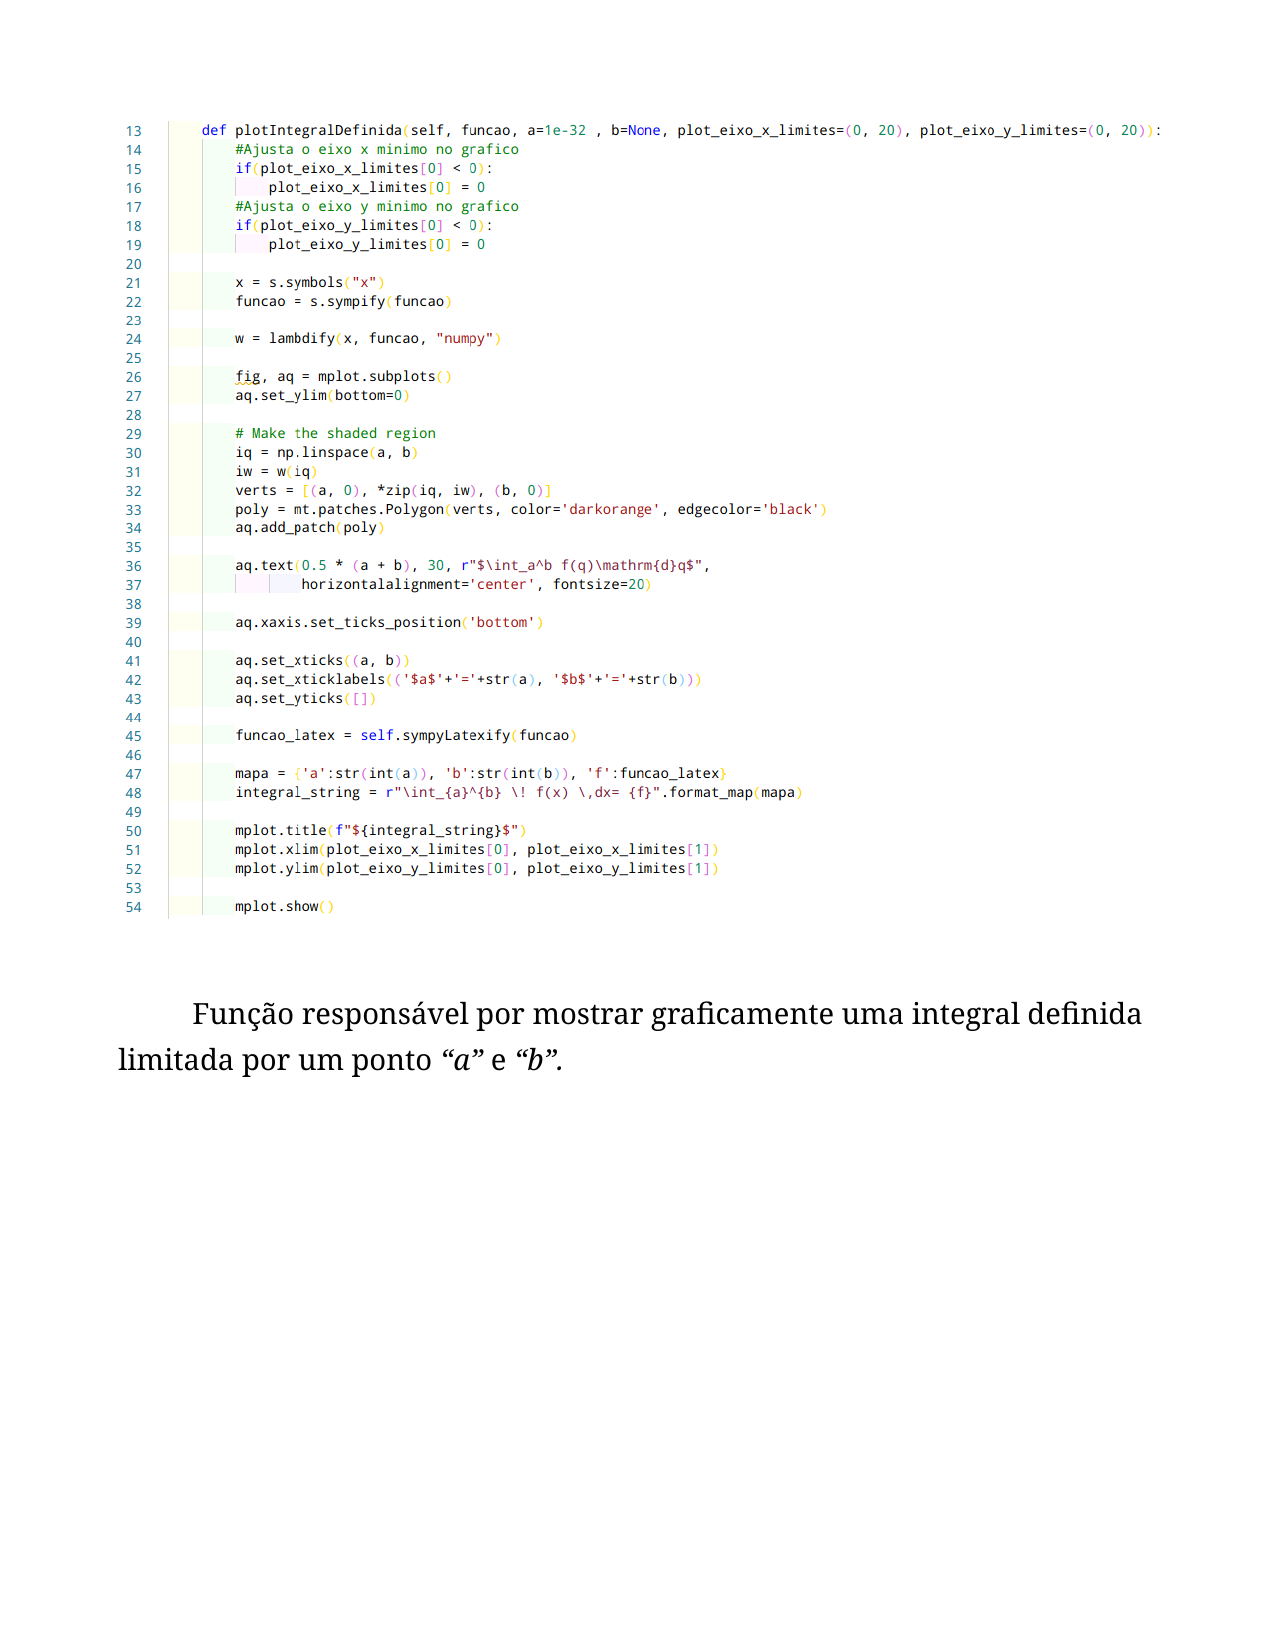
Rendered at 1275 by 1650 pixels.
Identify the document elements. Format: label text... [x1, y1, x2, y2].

picture [124, 121, 1163, 919]
subtitle Função responsável por mostrar graficamente uma integral definida limitada por um ponto “a” e “b”. [118, 993, 1157, 1078]
